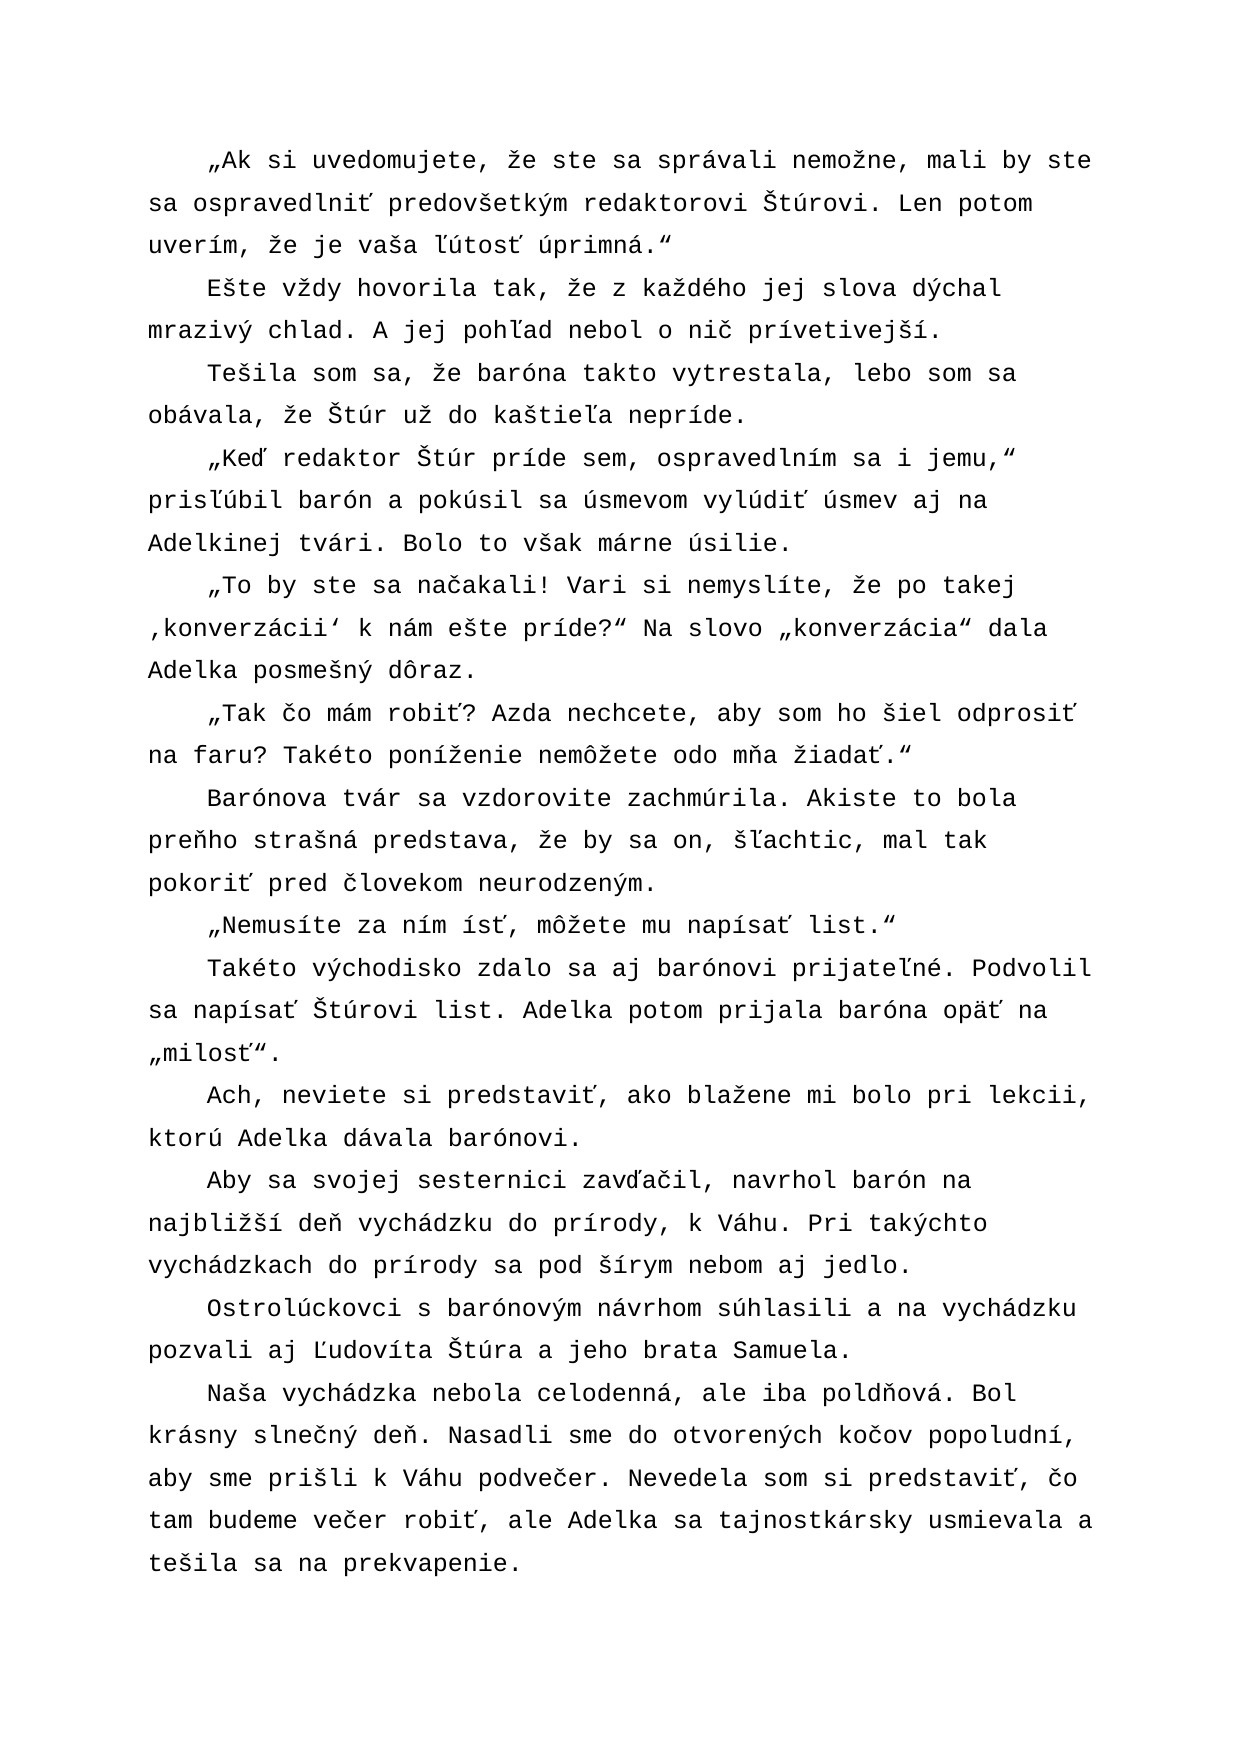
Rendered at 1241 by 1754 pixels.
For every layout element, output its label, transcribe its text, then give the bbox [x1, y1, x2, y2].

text „Nemusíte za ním ísť, môžete mu napísať list.“ [148, 913, 1093, 941]
text „To by ste sa načakali! Vari si nemyslíte, že po takej ‚konverzácii‘ k nám ešte príde?“ Na slovo „konverzácia“ dala Adelka posmešný dôraz. [148, 573, 1093, 686]
text Ostrolúckovci s barónovým návrhom súhlasili a na vychádzku pozvali aj Ľudovíta Štúra a jeho brata Samuela. [148, 1295, 1093, 1366]
text Tešila som sa, že baróna takto vytrestala, lebo som sa obávala, že Štúr už do kaštieľa nepríde. [148, 360, 1093, 431]
text Barónova tvár sa vzdorovite zachmúrila. Akiste to bola preňho strašná predstava, že by sa on, šľachtic, mal tak pokoriť pred človekom neurodzeným. [148, 785, 1093, 898]
text Ach, neviete si predstaviť, ako blažene mi bolo pri lekcii, ktorú Adelka dávala barónovi. [148, 1083, 1093, 1153]
text „Tak čo mám robiť? Azda nechcete, aby som ho šiel odprosiť na faru? Takéto poníženie nemôžete odo mňa žiadať.“ [148, 700, 1093, 771]
text Takéto východisko zdalo sa aj barónovi prijateľné. Podvolil sa napísať Štúrovi list. Adelka potom prijala baróna opäť na „milosť“. [148, 955, 1093, 1068]
text „Keď redaktor Štúr príde sem, ospravedlním sa i jemu,“ prisľúbil barón a pokúsil sa úsmevom vylúdiť úsmev aj na Adelkinej tvári. Bolo to však márne úsilie. [148, 445, 1093, 558]
text „Ak si uvedomujete, že ste sa správali nemožne, mali by ste sa ospravedlniť predovšetkým redaktorovi Štúrovi. Len potom uverím, že je vaša ľútosť úprimná.“ [148, 148, 1093, 261]
text Naša vychádzka nebola celodenná, ale iba poldňová. Bol krásny slnečný deň. Nasadli sme do otvorených kočov popoludní, aby sme prišli k Váhu podvečer. Nevedela som si predstaviť, čo tam budeme večer robiť, ale Adelka sa tajnostkársky usmievala a tešila sa na prekvapenie. [148, 1380, 1093, 1578]
text Aby sa svojej sesternici zavďačil, navrhol barón na najbližší deň vychádzku do prírody, k Váhu. Pri takýchto vychádzkach do prírody sa pod šírym nebom aj jedlo. [148, 1168, 1093, 1281]
text Ešte vždy hovorila tak, že z každého jej slova dýchal mrazivý chlad. A jej pohľad nebol o nič prívetivejší. [148, 275, 1093, 346]
